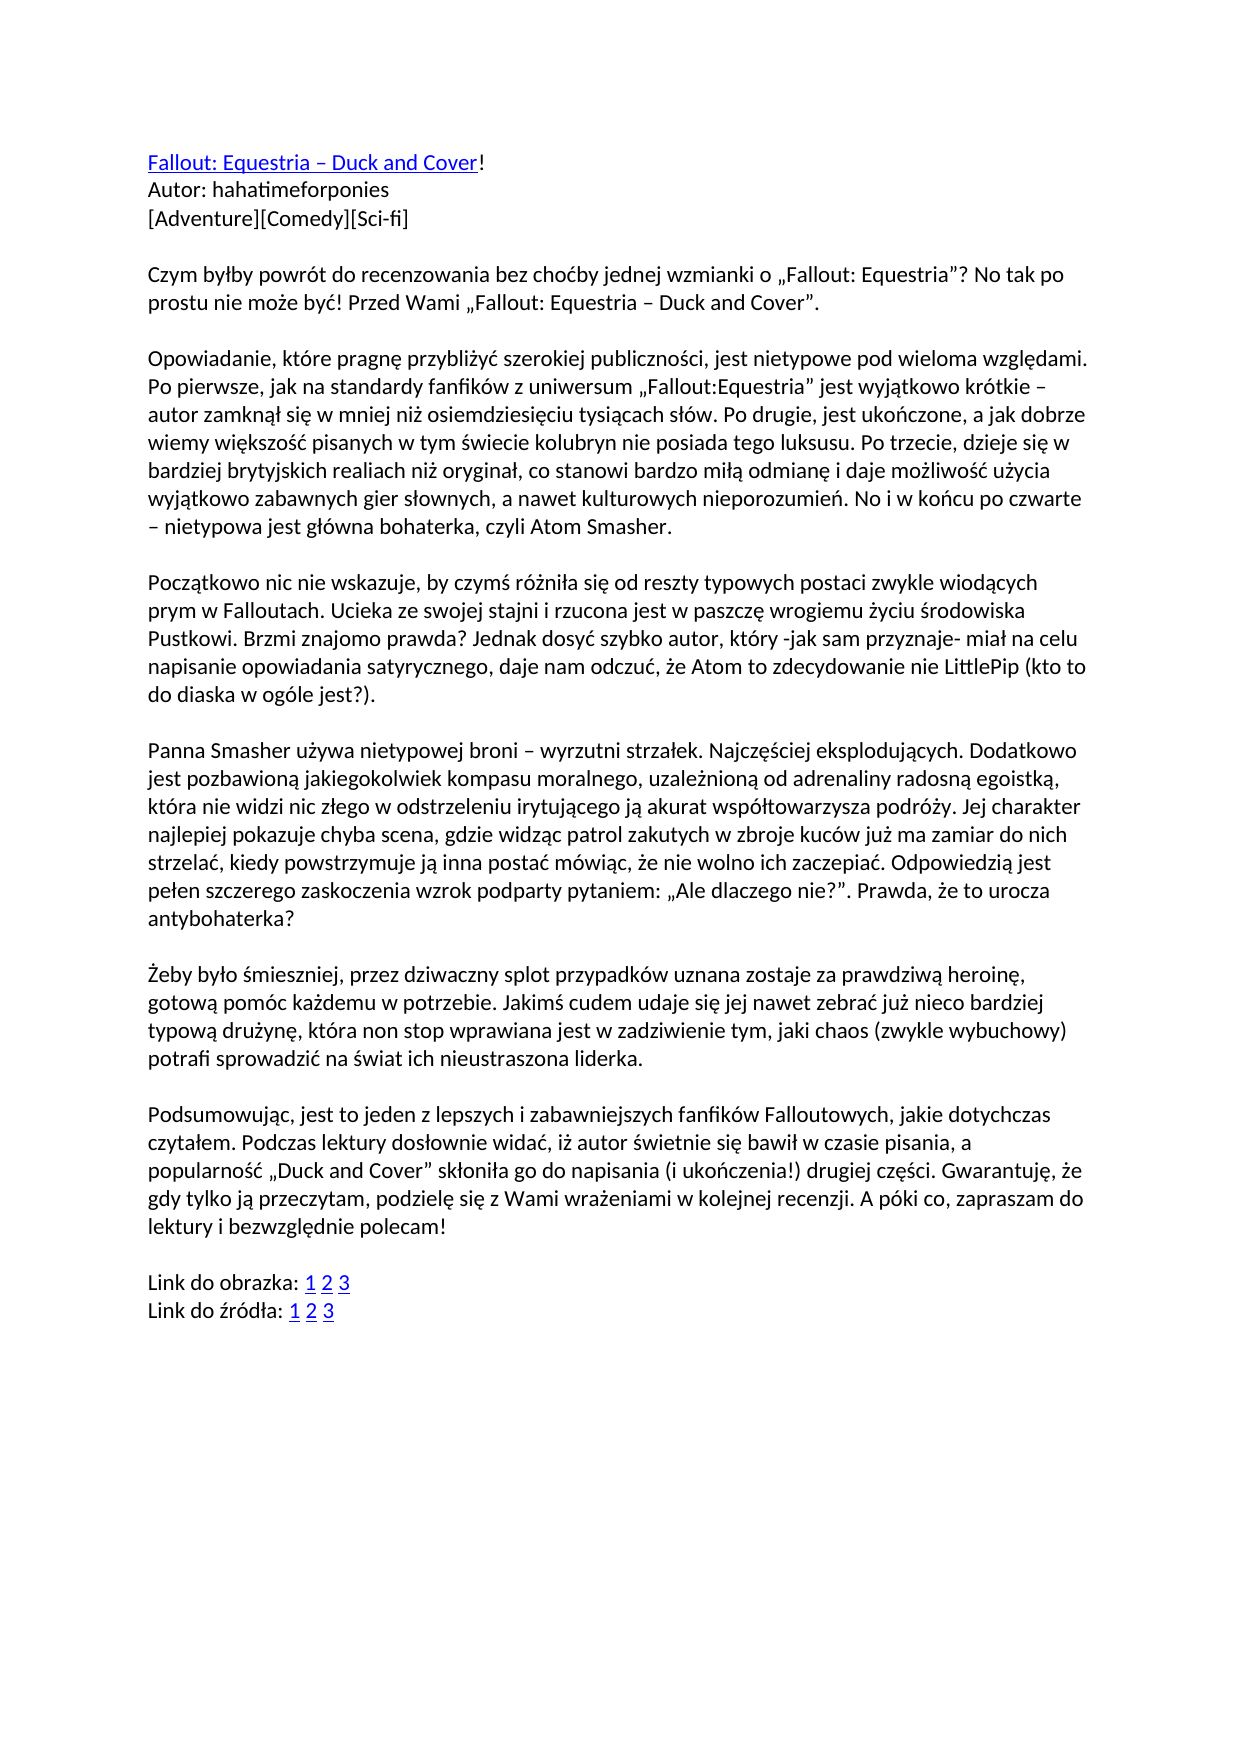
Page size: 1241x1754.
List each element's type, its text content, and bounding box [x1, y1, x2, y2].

text [Adventure][Comedy][Sci-fi] [148, 204, 1093, 232]
text Czym byłby powrót do recenzowania bez choćby jednej wzmianki o „Fallout: Equestria”? No tak po prostu nie może być! Przed Wami „Fallout: Equestria – Duck and Cover”. [148, 260, 1093, 316]
text Początkowo nic nie wskazuje, by czymś różniła się od reszty typowych postaci zwykle wiodących prym w Falloutach. Ucieka ze swojej stajni i rzucona jest w paszczę wrogiemu życiu środowiska Pustkowi. Brzmi znajomo prawda? Jednak dosyć szybko autor, który -jak sam przyznaje- miał na celu napisanie opowiadania satyrycznego, daje nam odczuć, że Atom to zdecydowanie nie LittlePip (kto to do diaska w ogóle jest?). [148, 568, 1093, 708]
text Żeby było śmieszniej, przez dziwaczny splot przypadków uznana zostaje za prawdziwą heroinę, gotową pomóc każdemu w potrzebie. Jakimś cudem udaje się jej nawet zebrać już nieco bardziej typową drużynę, która non stop wprawiana jest w zadziwienie tym, jaki chaos (zwykle wybuchowy) potrafi sprowadzić na świat ich nieustraszona liderka. [148, 960, 1093, 1072]
text Podsumowując, jest to jeden z lepszych i zabawniejszych fanfików Falloutowych, jakie dotychczas czytałem. Podczas lektury dosłownie widać, iż autor świetnie się bawił w czasie pisania, a popularność „Duck and Cover” skłoniła go do napisania (i ukończenia!) drugiej części. Gwarantuję, że gdy tylko ją przeczytam, podzielę się z Wami wrażeniami w kolejnej recenzji. A póki co, zapraszam do lektury i bezwzględnie polecam! [148, 1100, 1093, 1240]
text Link do źródła: 1 2 3 [148, 1296, 1093, 1324]
text Autor: hahatimeforponies [148, 176, 1093, 204]
text Fallout: Equestria – Duck and Cover! [148, 148, 1093, 176]
text Opowiadanie, które pragnę przybliżyć szerokiej publiczności, jest nietypowe pod wieloma względami. Po pierwsze, jak na standardy fanfików z uniwersum „Fallout:Equestria” jest wyjątkowo krótkie – autor zamknął się w mniej niż osiemdziesięciu tysiącach słów. Po drugie, jest ukończone, a jak dobrze wiemy większość pisanych w tym świecie kolubryn nie posiada tego luksusu. Po trzecie, dzieje się w bardziej brytyjskich realiach niż oryginał, co stanowi bardzo miłą odmianę i daje możliwość użycia wyjątkowo zabawnych gier słownych, a nawet kulturowych nieporozumień. No i w końcu po czwarte – nietypowa jest główna bohaterka, czyli Atom Smasher. [148, 344, 1093, 540]
text Link do obrazka: 1 2 3 [148, 1268, 1093, 1296]
text Panna Smasher używa nietypowej broni – wyrzutni strzałek. Najczęściej eksplodujących. Dodatkowo jest pozbawioną jakiegokolwiek kompasu moralnego, uzależnioną od adrenaliny radosną egoistką, która nie widzi nic złego w odstrzeleniu irytującego ją akurat współtowarzysza podróży. Jej charakter najlepiej pokazuje chyba scena, gdzie widząc patrol zakutych w zbroje kuców już ma zamiar do nich strzelać, kiedy powstrzymuje ją inna postać mówiąc, że nie wolno ich zaczepiać. Odpowiedzią jest pełen szczerego zaskoczenia wzrok podparty pytaniem: „Ale dlaczego nie?”. Prawda, że to urocza antybohaterka? [148, 736, 1093, 932]
